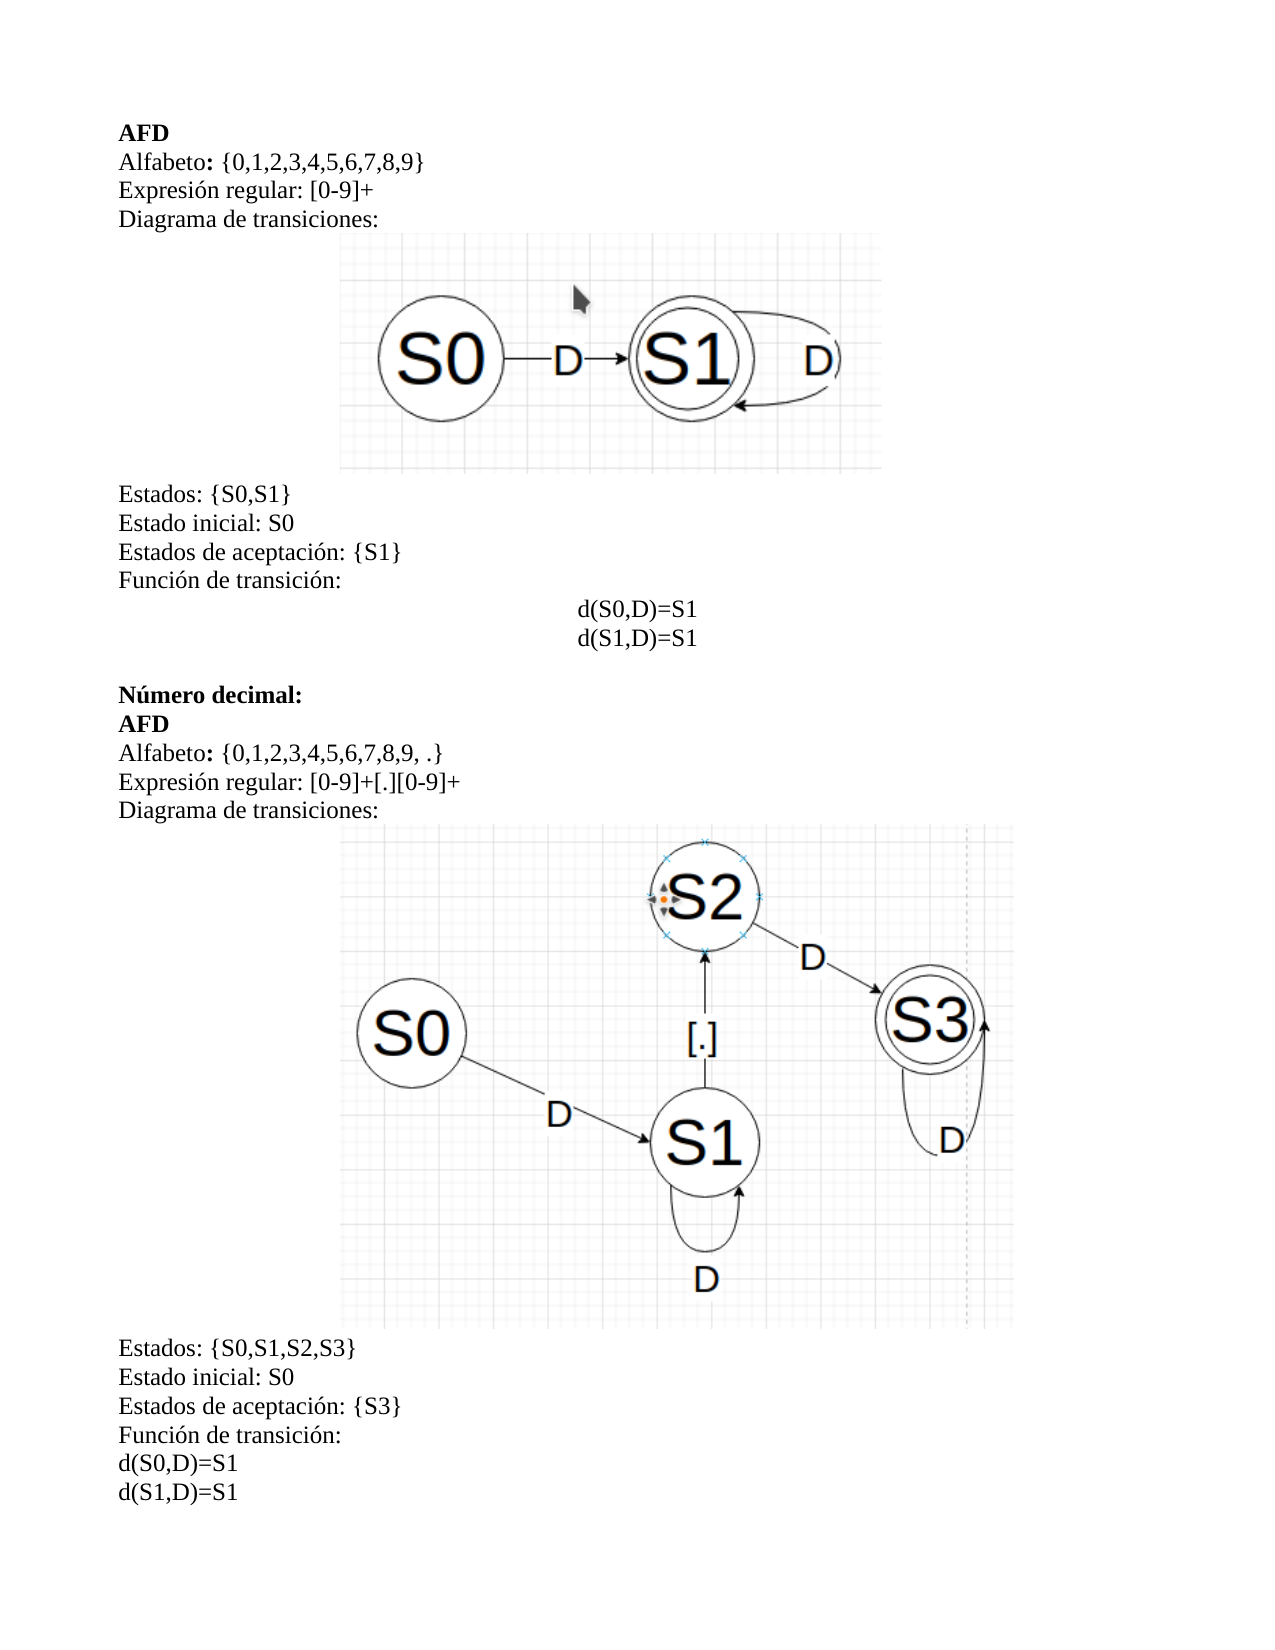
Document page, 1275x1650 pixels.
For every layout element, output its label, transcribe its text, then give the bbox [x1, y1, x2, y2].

text Estados de aceptación: {S1} [118, 537, 1157, 565]
text Función de transición: [118, 565, 1157, 594]
text d(S0,D)=S1 [118, 594, 1157, 623]
picture [339, 824, 1014, 1329]
text Alfabeto: {0,1,2,3,4,5,6,7,8,9, .} [118, 738, 1157, 767]
text Diagrama de transiciones: [118, 204, 1157, 233]
text d(S1,D)=S1 [118, 623, 1157, 652]
text Alfabeto: {0,1,2,3,4,5,6,7,8,9} [118, 147, 1157, 176]
text Número decimal: [118, 680, 1157, 709]
text Expresión regular: [0-9]+[.][0-9]+ [118, 767, 1157, 795]
text Estados: {S0,S1,S2,S3} [118, 1333, 1157, 1362]
picture [339, 233, 882, 474]
text Estados de aceptación: {S3} [118, 1391, 1157, 1420]
text Función de transición: [118, 1420, 1157, 1448]
text Diagrama de transiciones: [118, 795, 1157, 824]
text AFD [118, 709, 1157, 738]
text Expresión regular: [0-9]+ [118, 176, 1157, 204]
text d(S0,D)=S1 [118, 1448, 1157, 1477]
text Estado inicial: S0 [118, 1362, 1157, 1391]
text Estado inicial: S0 [118, 508, 1157, 537]
text AFD [118, 118, 1157, 147]
text d(S1,D)=S1 [118, 1477, 1157, 1506]
text Estados: {S0,S1} [118, 479, 1157, 508]
